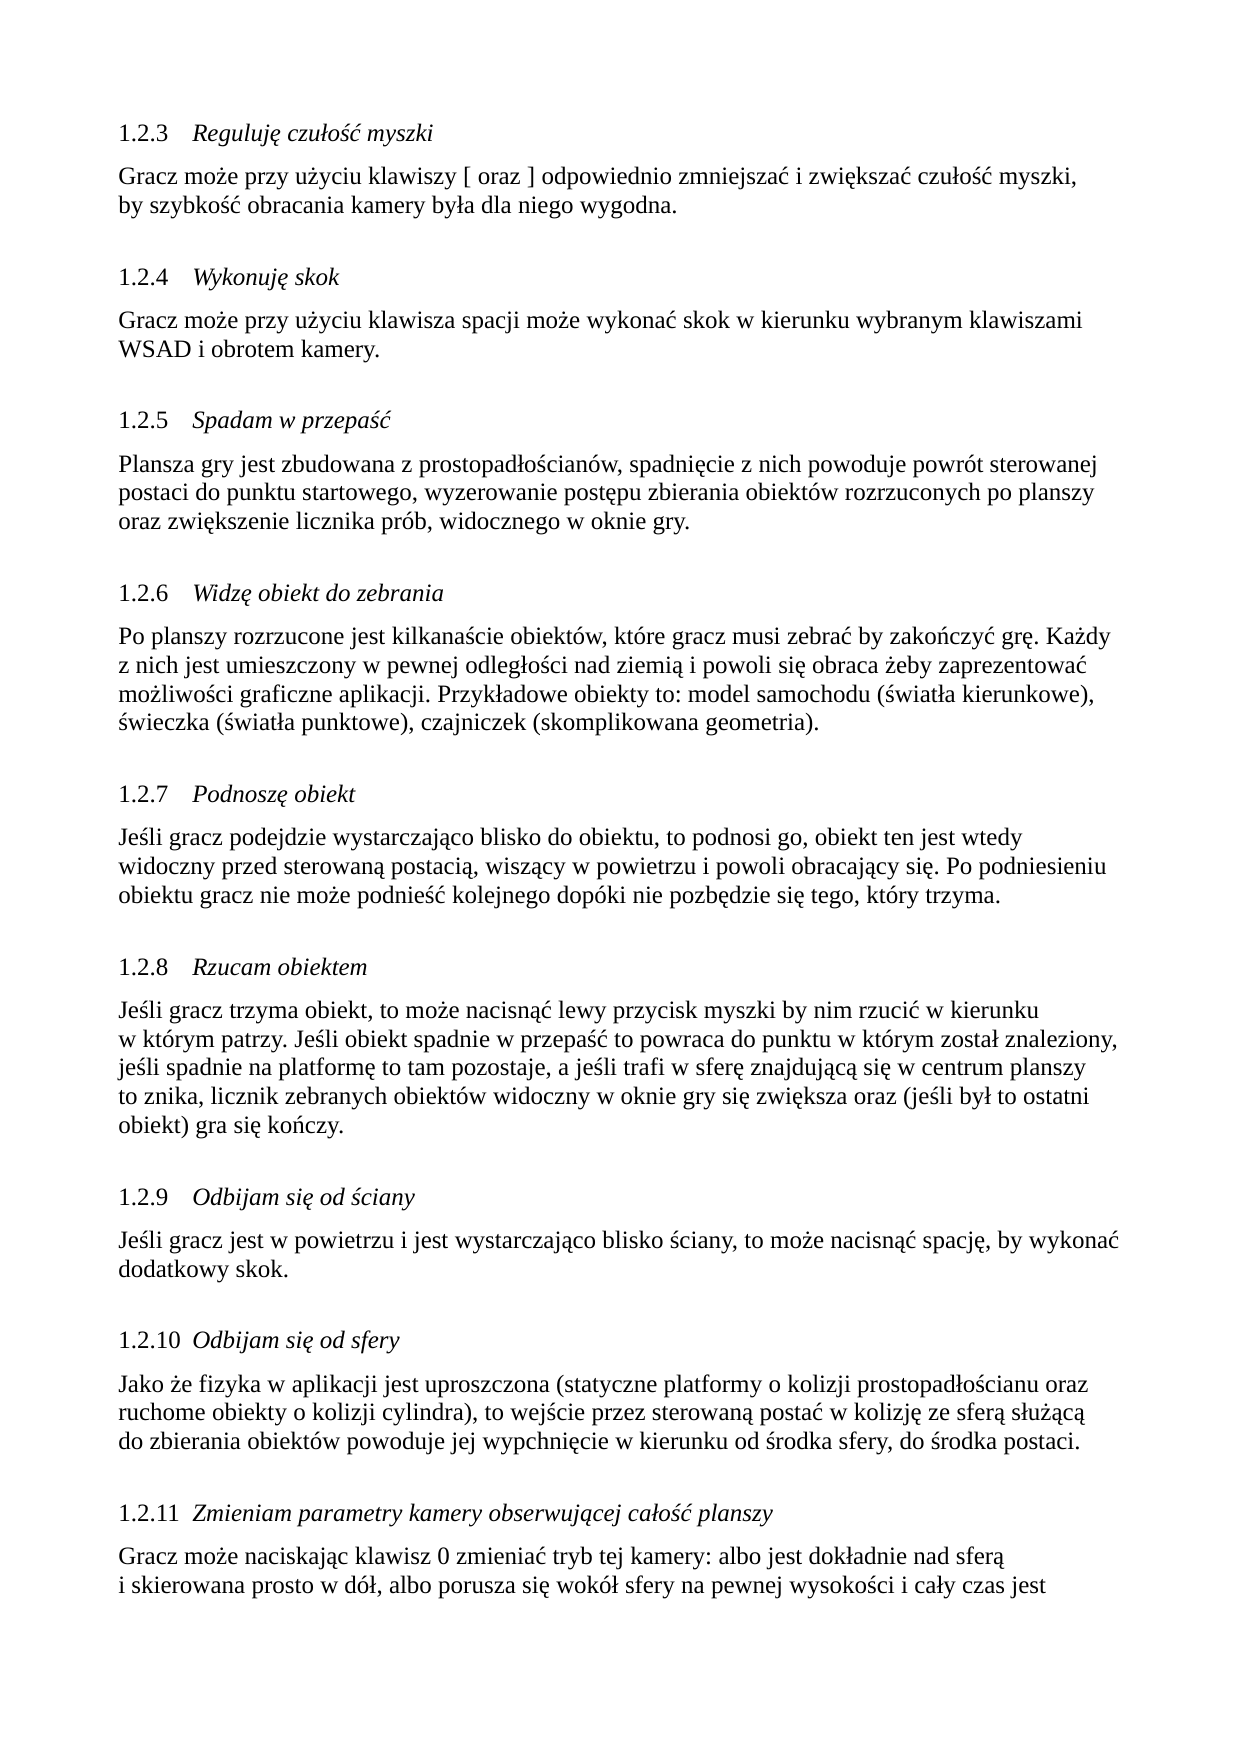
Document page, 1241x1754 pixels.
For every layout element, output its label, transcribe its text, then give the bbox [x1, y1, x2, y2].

text 1.2.5 Spadam w przepaść [118, 406, 1122, 434]
text Plansza gry jest zbudowana z prostopadłościanów, spadnięcie z nich powoduje powrót sterowanej postaci do punktu startowego, wyzerowanie postępu zbierania obiektów rozrzuconych po planszy oraz zwiększenie licznika prób, widocznego w oknie gry. [118, 449, 1122, 535]
text 1.2.11 Zmieniam parametry kamery obserwującej całość planszy [118, 1498, 1122, 1527]
text Jeśli gracz trzyma obiekt, to może nacisnąć lewy przycisk myszki by nim rzucić w kierunku w którym patrzy. Jeśli obiekt spadnie w przepaść to powraca do punktu w którym został znaleziony, jeśli spadnie na platformę to tam pozostaje, a jeśli trafi w sferę znajdującą się w centrum planszy to znika, licznik zebranych obiektów widoczny w oknie gry się zwiększa oraz (jeśli był to ostatni obiekt) gra się kończy. [118, 995, 1122, 1139]
text Gracz może naciskając klawisz 0 zmieniać tryb tej kamery: albo jest dokładnie nad sferą i skierowana prosto w dół, albo porusza się wokół sfery na pewnej wysokości i cały czas jest [118, 1541, 1122, 1599]
text Jeśli gracz jest w powietrzu i jest wystarczająco blisko ściany, to może nacisnąć spację, by wykonać dodatkowy skok. [118, 1225, 1122, 1282]
text 1.2.8 Rzucam obiektem [118, 952, 1122, 981]
text Gracz może przy użyciu klawisza spacji może wykonać skok w kierunku wybranym klawiszami WSAD i obrotem kamery. [118, 305, 1122, 362]
text 1.2.9 Odbijam się od ściany [118, 1182, 1122, 1211]
text 1.2.10 Odbijam się od sfery [118, 1326, 1122, 1354]
text 1.2.7 Podnoszę obiekt [118, 779, 1122, 808]
text Jeśli gracz podejdzie wystarczająco blisko do obiektu, to podnosi go, obiekt ten jest wtedy widoczny przed sterowaną postacią, wiszący w powietrzu i powoli obracający się. Po podniesieniu obiektu gracz nie może podnieść kolejnego dopóki nie pozbędzie się tego, który trzyma. [118, 822, 1122, 909]
text Jako że fizyka w aplikacji jest uproszczona (statyczne platformy o kolizji prostopadłościanu oraz ruchome obiekty o kolizji cylindra), to wejście przez sterowaną postać w kolizję ze sferą służącą do zbierania obiektów powoduje jej wypchnięcie w kierunku od środka sfery, do środka postaci. [118, 1369, 1122, 1455]
text Gracz może przy użyciu klawiszy [ oraz ] odpowiednio zmniejszać i zwiększać czułość myszki, by szybkość obracania kamery była dla niego wygodna. [118, 161, 1122, 219]
text Po planszy rozrzucone jest kilkanaście obiektów, które gracz musi zebrać by zakończyć grę. Każdy z nich jest umieszczony w pewnej odległości nad ziemią i powoli się obraca żeby zaprezentować możliwości graficzne aplikacji. Przykładowe obiekty to: model samochodu (światła kierunkowe), świeczka (światła punktowe), czajniczek (skomplikowana geometria). [118, 621, 1122, 736]
text 1.2.6 Widzę obiekt do zebrania [118, 578, 1122, 607]
text 1.2.3 Reguluję czułość myszki [118, 118, 1122, 147]
text 1.2.4 Wykonuję skok [118, 262, 1122, 291]
